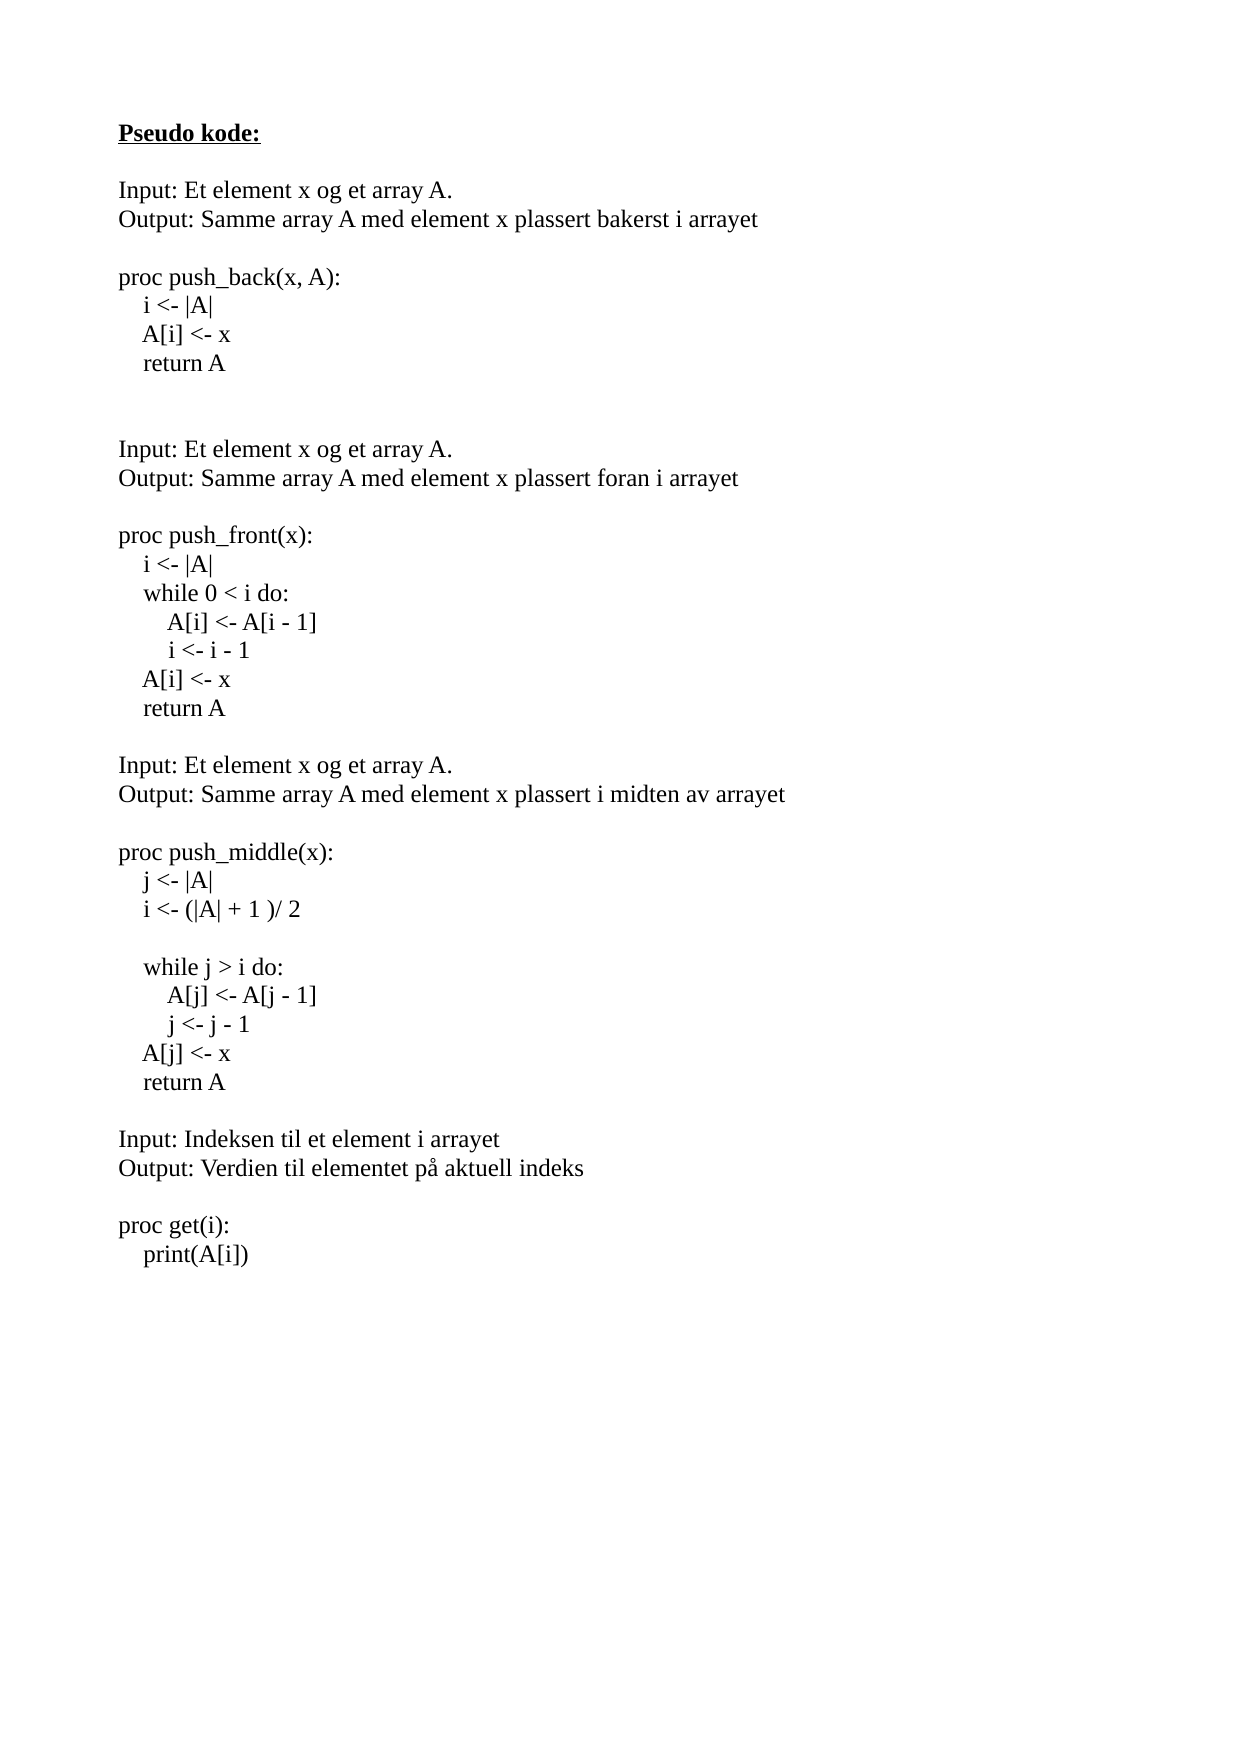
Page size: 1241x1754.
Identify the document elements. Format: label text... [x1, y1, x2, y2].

text Input: Indeksen til et element i arrayet [118, 1124, 1122, 1153]
text proc push_front(x): [118, 521, 1122, 549]
text proc push_back(x, A): [118, 262, 1122, 291]
text return A [118, 1067, 1122, 1096]
text while j > i do: [118, 952, 1122, 981]
text Output: Samme array A med element x plassert i midten av arrayet [118, 779, 1122, 808]
text A[i] <- x [118, 664, 1122, 693]
text return A [118, 348, 1122, 377]
text Input: Et element x og et array A. [118, 176, 1122, 204]
text i <- |A| [118, 549, 1122, 578]
text Pseudo kode: [118, 118, 1122, 147]
text A[j] <- x [118, 1038, 1122, 1067]
text i <- |A| [118, 291, 1122, 319]
text proc push_middle(x): [118, 837, 1122, 866]
text Output: Verdien til elementet på aktuell indeks [118, 1153, 1122, 1182]
text Input: Et element x og et array A. [118, 751, 1122, 779]
text i <- (|A| + 1 )/ 2 [118, 894, 1122, 923]
text j <- j - 1 [118, 1009, 1122, 1038]
text print(A[i]) [118, 1239, 1122, 1268]
text while 0 < i do: [118, 578, 1122, 607]
text A[i] <- x [118, 319, 1122, 348]
text return A [118, 693, 1122, 722]
text Output: Samme array A med element x plassert foran i arrayet [118, 463, 1122, 492]
text A[i] <- A[i - 1] [118, 607, 1122, 636]
text Input: Et element x og et array A. [118, 434, 1122, 463]
text i <- i - 1 [118, 636, 1122, 664]
text Output: Samme array A med element x plassert bakerst i arrayet [118, 204, 1122, 233]
text j <- |A| [118, 866, 1122, 894]
text A[j] <- A[j - 1] [118, 981, 1122, 1009]
text proc get(i): [118, 1211, 1122, 1239]
